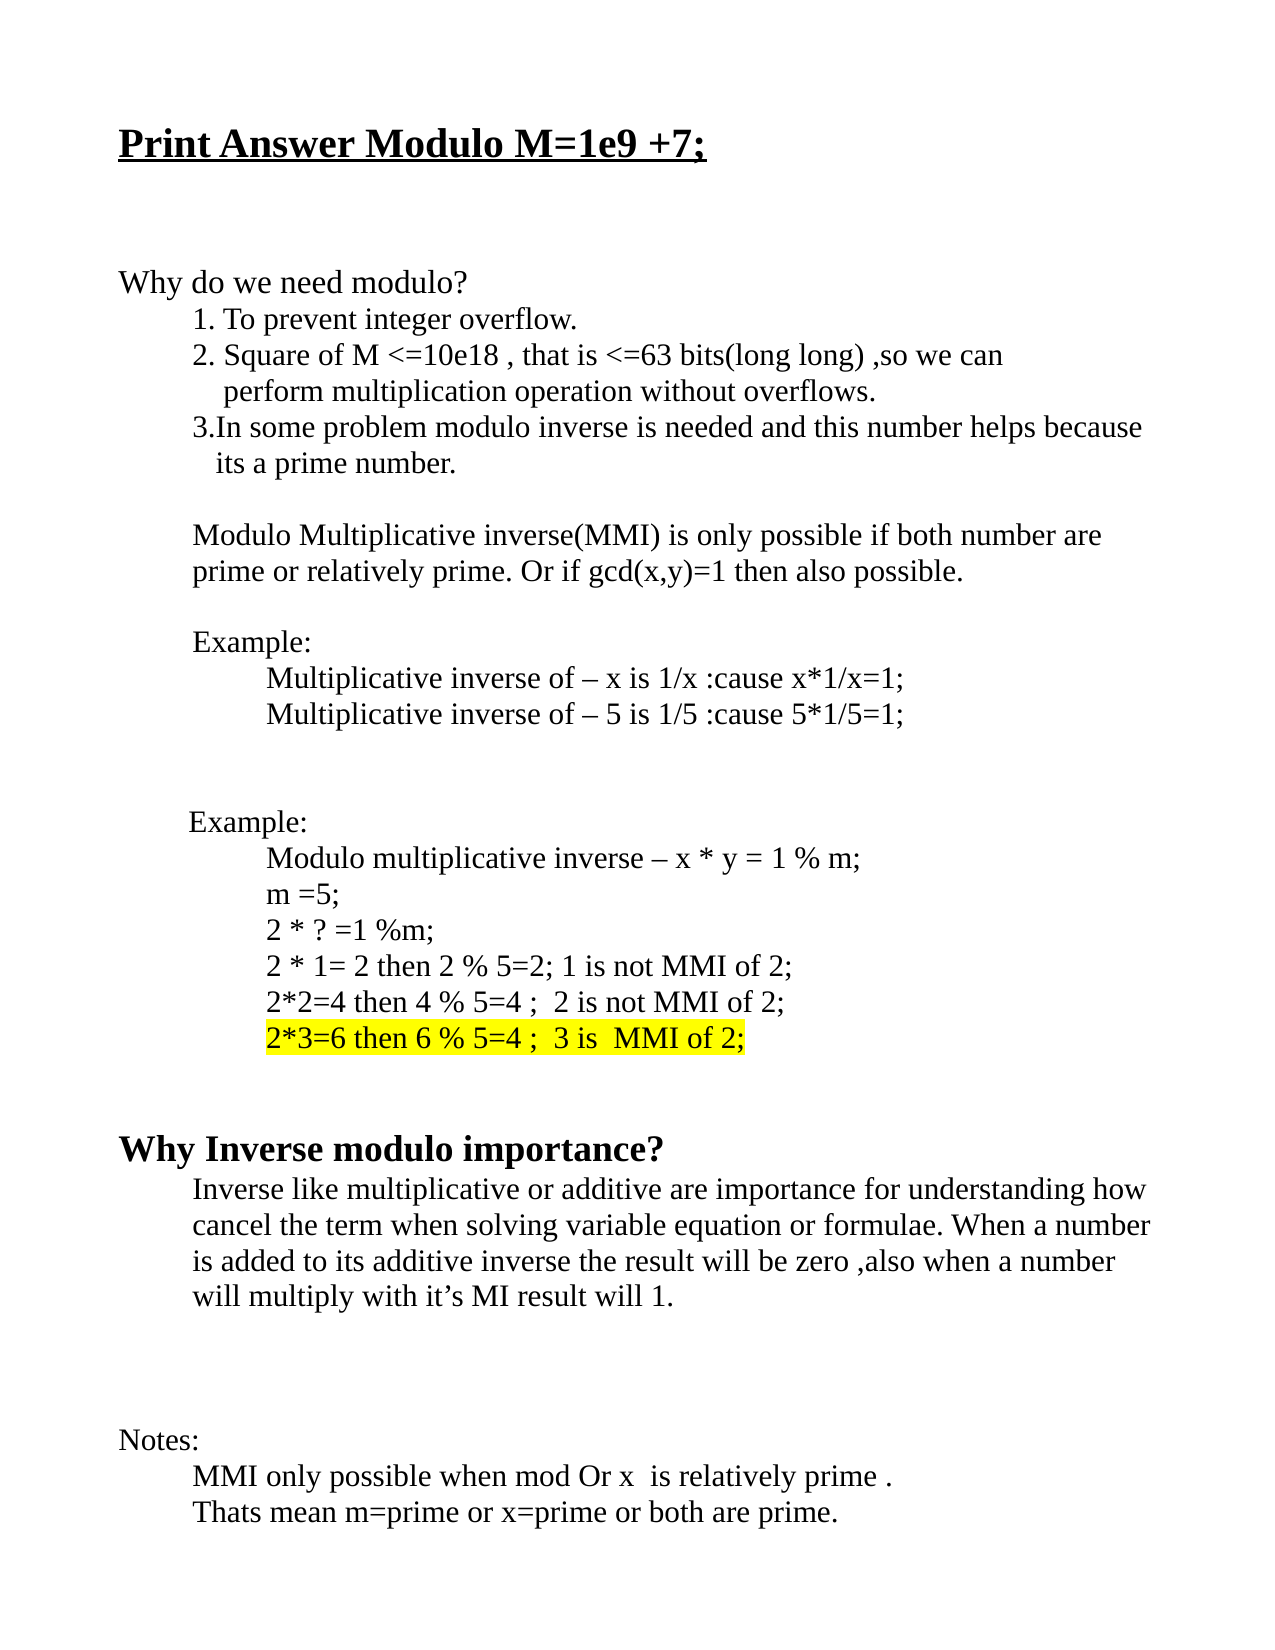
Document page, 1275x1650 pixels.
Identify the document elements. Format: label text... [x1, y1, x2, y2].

text 2*3=6 then 6 % 5=4 ; 3 is MMI of 2; [118, 1019, 1157, 1055]
text Thats mean m=prime or x=prime or both are prime. [118, 1493, 1157, 1529]
text 2*2=4 then 4 % 5=4 ; 2 is not MMI of 2; [118, 983, 1157, 1019]
text 1. To prevent integer overflow. [118, 300, 1157, 336]
text Example: [118, 803, 1157, 839]
text its a prime number. [118, 444, 1157, 480]
text will multiply with it’s MI result will 1. [118, 1278, 1157, 1314]
text 2 * ? =1 %m; [118, 911, 1157, 947]
text Inverse like multiplicative or additive are importance for understanding how [118, 1170, 1157, 1206]
text prime or relatively prime. Or if gcd(x,y)=1 then also possible. [118, 552, 1157, 588]
text Modulo multiplicative inverse – x * y = 1 % m; [118, 839, 1157, 875]
text MMI only possible when mod Or x is relatively prime . [118, 1457, 1157, 1493]
text Multiplicative inverse of – 5 is 1/5 :cause 5*1/5=1; [118, 696, 1157, 731]
text Example: [118, 624, 1157, 659]
text Print Answer Modulo M=1e9 +7; [118, 118, 1157, 166]
text Modulo Multiplicative inverse(MMI) is only possible if both number are [118, 516, 1157, 552]
text Why do we need modulo? [118, 262, 1157, 300]
text m =5; [118, 875, 1157, 911]
text 3.In some problem modulo inverse is needed and this number helps because [118, 408, 1157, 444]
text Multiplicative inverse of – x is 1/x :cause x*1/x=1; [118, 659, 1157, 696]
text 2 * 1= 2 then 2 % 5=2; 1 is not MMI of 2; [118, 947, 1157, 983]
text Notes: [118, 1421, 1157, 1457]
text Why Inverse modulo importance? [118, 1127, 1157, 1170]
text cancel the term when solving variable equation or formulae. When a number is added to its additive inverse the result will be zero ,also when a number [118, 1206, 1157, 1278]
text 2. Square of M <=10e18 , that is <=63 bits(long long) ,so we can perform multiplication operation without overflows. [118, 336, 1157, 408]
